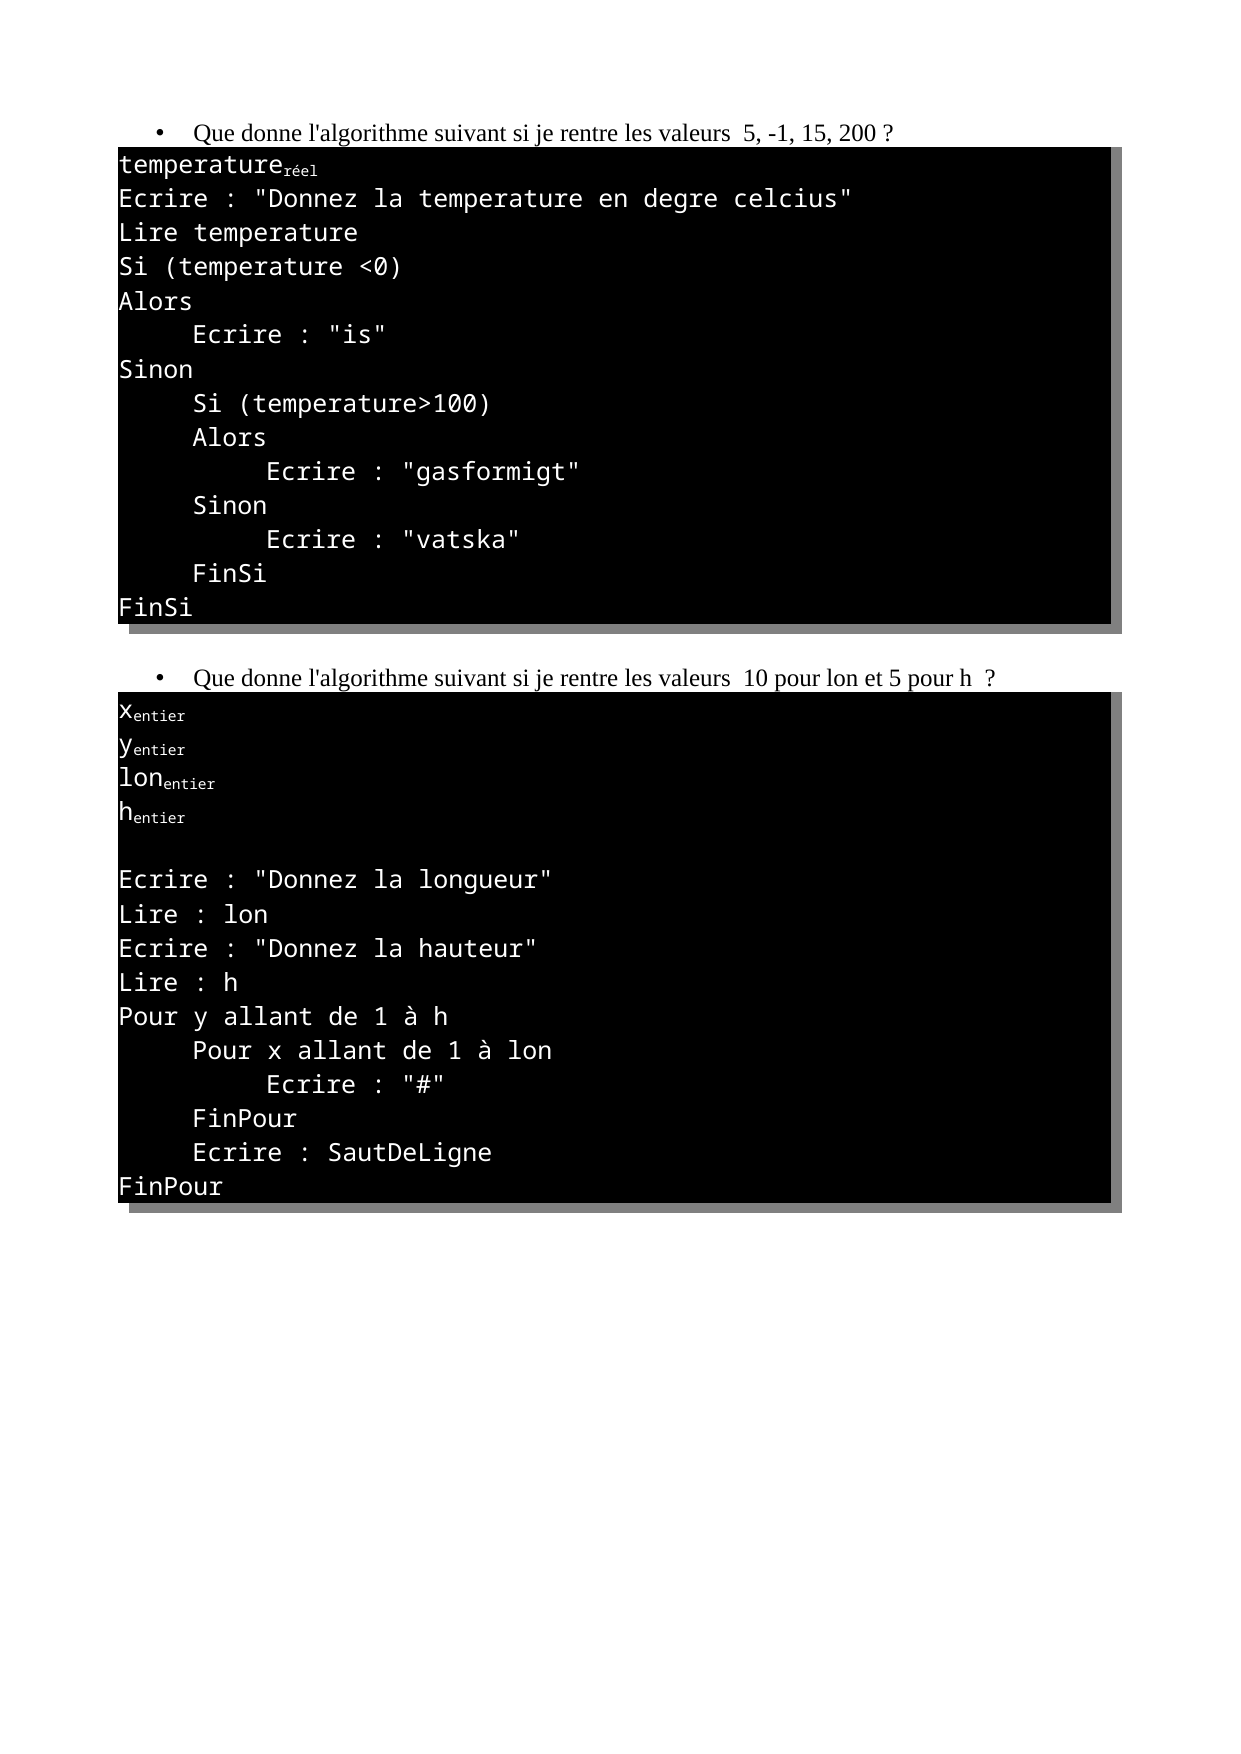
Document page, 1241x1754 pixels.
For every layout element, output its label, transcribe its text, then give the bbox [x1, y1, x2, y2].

text Ecrire : "is" [118, 317, 1111, 351]
text temperatureréel [118, 147, 1111, 181]
text yentier [118, 726, 1111, 760]
text FinSi [118, 556, 1111, 590]
text Sinon [118, 351, 1111, 385]
text Ecrire : "#" [118, 1067, 1111, 1101]
text FinPour [118, 1169, 1111, 1203]
text Alors [118, 283, 1111, 317]
text Pour y allant de 1 à h [118, 998, 1111, 1032]
text Lire : h [118, 964, 1111, 998]
text hentier [118, 794, 1111, 828]
text Alors [118, 419, 1111, 453]
text Si (temperature <0) [118, 249, 1111, 283]
text Ecrire : "Donnez la temperature en degre celcius" [118, 181, 1111, 215]
text Ecrire : "gasformigt" [118, 453, 1111, 487]
text Ecrire : "Donnez la hauteur" [118, 930, 1111, 964]
text Lire : lon [118, 896, 1111, 930]
text Si (temperature>100) [118, 385, 1111, 419]
list Que donne l'algorithme suivant si je rentre les valeurs 10 pour lon et 5 pour h ? [156, 663, 1122, 692]
text FinPour [118, 1101, 1111, 1135]
text xentier [118, 692, 1111, 726]
text Lire temperature [118, 215, 1111, 249]
text lonentier [118, 760, 1111, 794]
text Pour x allant de 1 à lon [118, 1032, 1111, 1067]
text Ecrire : SautDeLigne [118, 1135, 1111, 1169]
text Ecrire : "vatska" [118, 522, 1111, 556]
text Ecrire : "Donnez la longueur" [118, 862, 1111, 896]
text FinSi [118, 590, 1111, 624]
list Que donne l'algorithme suivant si je rentre les valeurs 5, -1, 15, 200 ? [156, 118, 1122, 147]
text Sinon [118, 487, 1111, 522]
